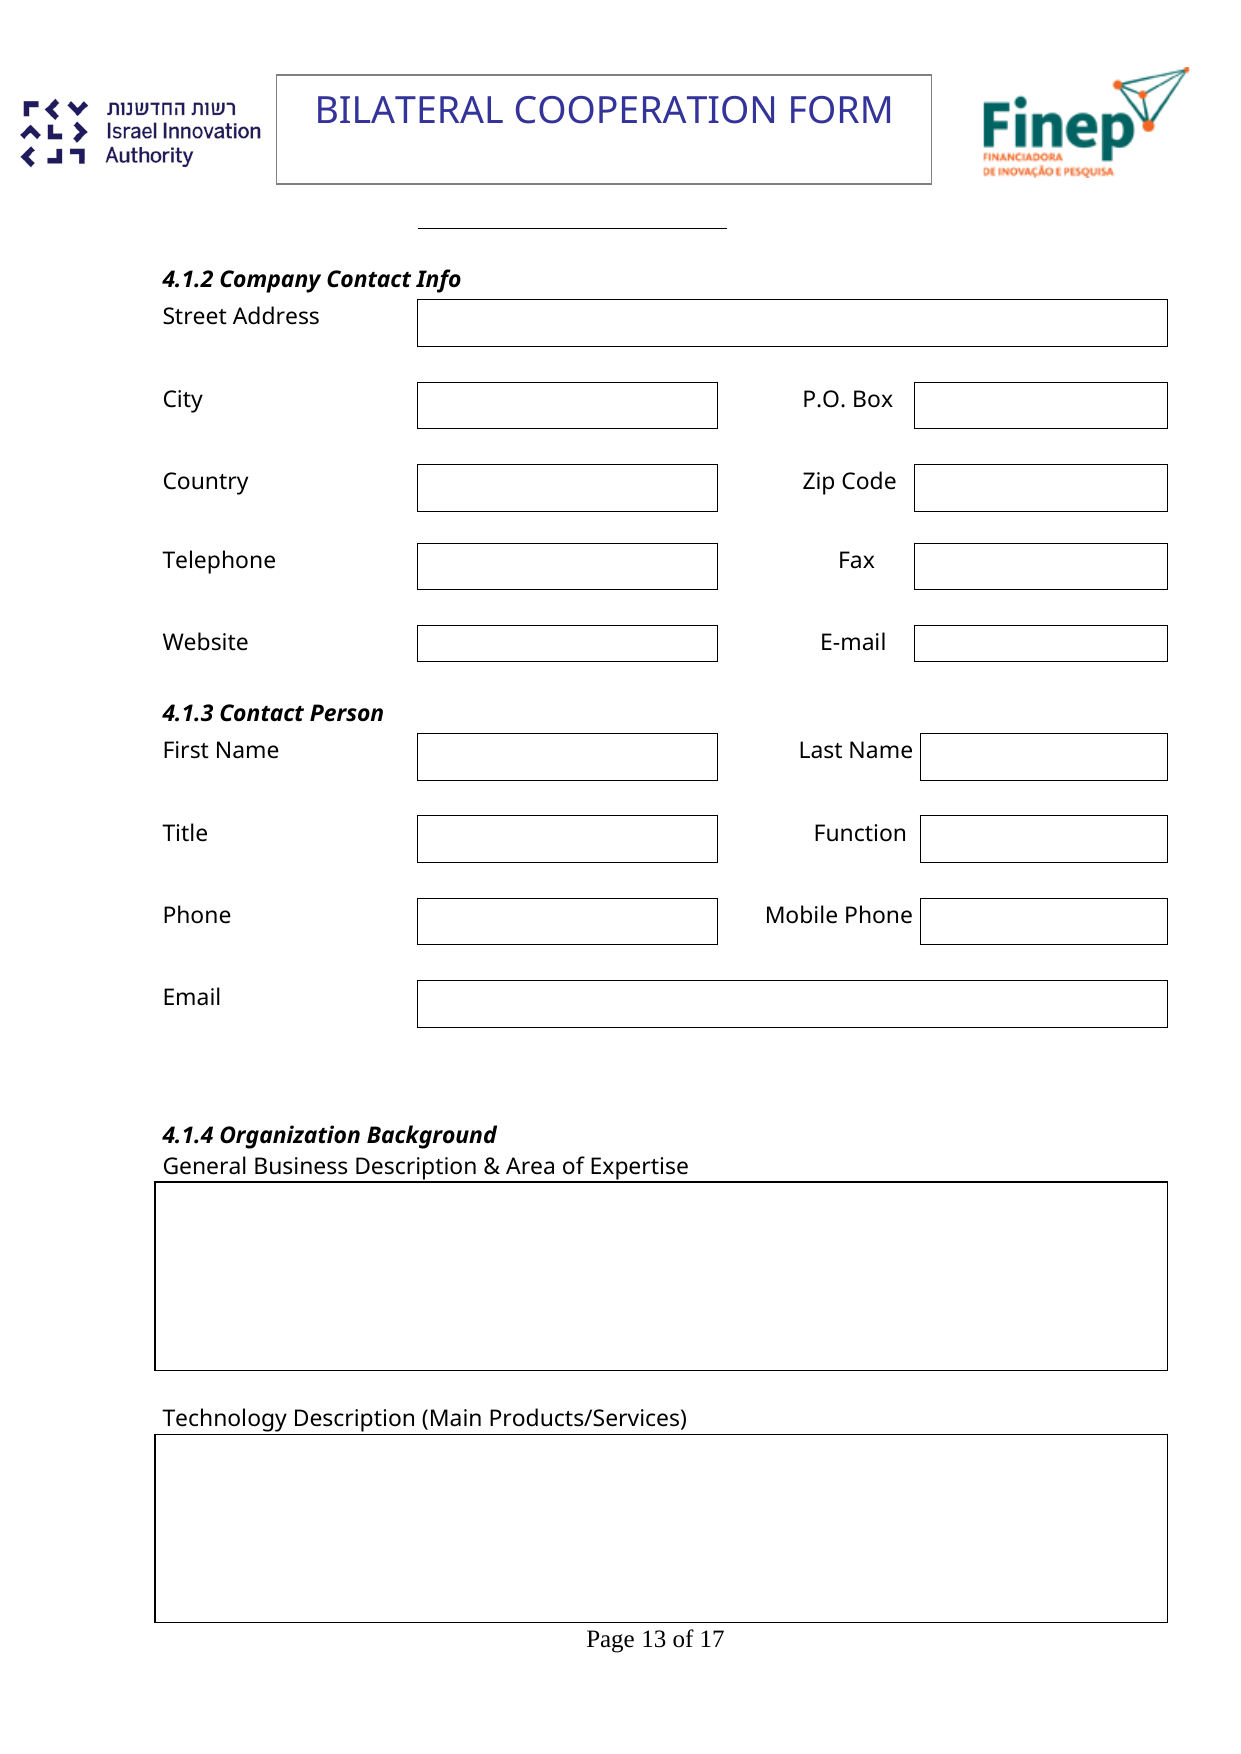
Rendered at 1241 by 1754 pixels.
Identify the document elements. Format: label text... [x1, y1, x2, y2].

table_cell [921, 734, 1167, 779]
table_cell [89, 697, 155, 733]
table_cell [89, 1370, 155, 1402]
table_cell P.O. Box [718, 382, 914, 428]
table_cell [89, 1150, 155, 1181]
table_cell [89, 733, 155, 779]
table_cell [418, 626, 717, 661]
table_cell [418, 781, 717, 815]
table_cell Phone [155, 898, 417, 944]
table_cell [418, 512, 717, 543]
table_cell [418, 347, 717, 382]
table_cell [718, 944, 920, 980]
table_cell [418, 465, 717, 511]
table_cell 4.1.3 Contact Person [155, 697, 1167, 733]
table_cell [89, 815, 155, 862]
table_cell [89, 543, 155, 589]
table_cell [921, 816, 1167, 862]
table_cell [718, 661, 914, 697]
table_cell [418, 229, 727, 263]
table_cell [915, 465, 1167, 511]
table_cell [915, 544, 1167, 589]
table_cell [914, 512, 1167, 543]
table_cell [920, 863, 1167, 898]
table_cell [915, 626, 1167, 661]
table_cell Fax [718, 543, 914, 589]
table_cell Email [155, 980, 417, 1027]
table_cell Country [155, 464, 417, 511]
table_cell [418, 590, 717, 625]
table_header [89, 1119, 155, 1150]
table_cell E-mail [718, 625, 914, 661]
table_cell [89, 661, 155, 697]
table_cell [89, 862, 417, 898]
table_cell Website [155, 625, 417, 661]
table_cell [89, 625, 155, 661]
table_cell [914, 590, 1167, 625]
table_cell [156, 1435, 1167, 1622]
table_cell [718, 589, 914, 625]
table_cell [418, 816, 717, 862]
table_cell [89, 980, 155, 1027]
table_cell [718, 862, 920, 898]
table_cell [418, 544, 717, 589]
table_cell [727, 228, 914, 263]
table_cell [89, 346, 155, 382]
table_cell [921, 899, 1167, 944]
table_cell [89, 780, 417, 815]
table_cell [920, 781, 1167, 815]
table_cell [89, 1181, 154, 1370]
table_cell [89, 589, 155, 625]
table_header 4.1.4 Organization Background [155, 1119, 1167, 1150]
table_cell [418, 300, 1167, 346]
table_cell [155, 661, 417, 697]
table_cell Mobile Phone [718, 898, 920, 944]
table_cell [89, 228, 155, 263]
table_cell Zip Code [718, 464, 914, 511]
table_cell [418, 662, 717, 697]
table_cell [89, 1434, 154, 1622]
table_cell [915, 383, 1167, 428]
table_cell [718, 511, 914, 543]
table_cell [718, 428, 914, 464]
table_cell [418, 429, 717, 464]
table_cell [89, 1402, 155, 1433]
table_cell [718, 780, 920, 815]
table_cell [89, 898, 155, 944]
table_cell Technology Description (Main Products/Services) [155, 1402, 1167, 1433]
table_cell [418, 383, 717, 428]
table_cell 4.1.2 Company Contact Info [155, 263, 1167, 299]
table_cell [418, 899, 717, 944]
table_cell [718, 347, 914, 382]
table_cell [914, 228, 1167, 263]
table_cell [89, 299, 155, 346]
table_cell [156, 1183, 1167, 1370]
table_cell [211, 1371, 1167, 1402]
table_cell Street Address [155, 299, 417, 346]
table_cell [155, 1371, 211, 1402]
table_cell [89, 464, 155, 511]
table_cell [155, 428, 417, 464]
table_cell General Business Description & Area of Expertise [155, 1150, 1167, 1181]
table_cell [914, 429, 1167, 464]
table_cell [89, 511, 155, 543]
table_cell First Name [155, 733, 417, 779]
table_cell [418, 981, 1167, 1027]
table_cell [418, 863, 717, 898]
table_cell [89, 382, 155, 428]
table_cell [920, 945, 1167, 980]
table_cell Function [718, 815, 920, 862]
table_cell Telephone [155, 543, 417, 589]
table_cell [89, 944, 417, 980]
table_cell [418, 945, 717, 980]
table_cell [155, 228, 417, 263]
table_cell [155, 589, 417, 625]
table_cell [89, 1027, 1167, 1090]
table_cell Title [155, 815, 417, 862]
table_cell [418, 734, 717, 779]
table_cell [914, 662, 1167, 697]
table_cell [155, 511, 417, 543]
table_cell [89, 263, 155, 299]
table_cell [89, 428, 155, 464]
table_cell City [155, 382, 417, 428]
table_cell Last Name [718, 733, 920, 779]
table_cell [914, 347, 1167, 382]
table_cell [155, 346, 417, 382]
